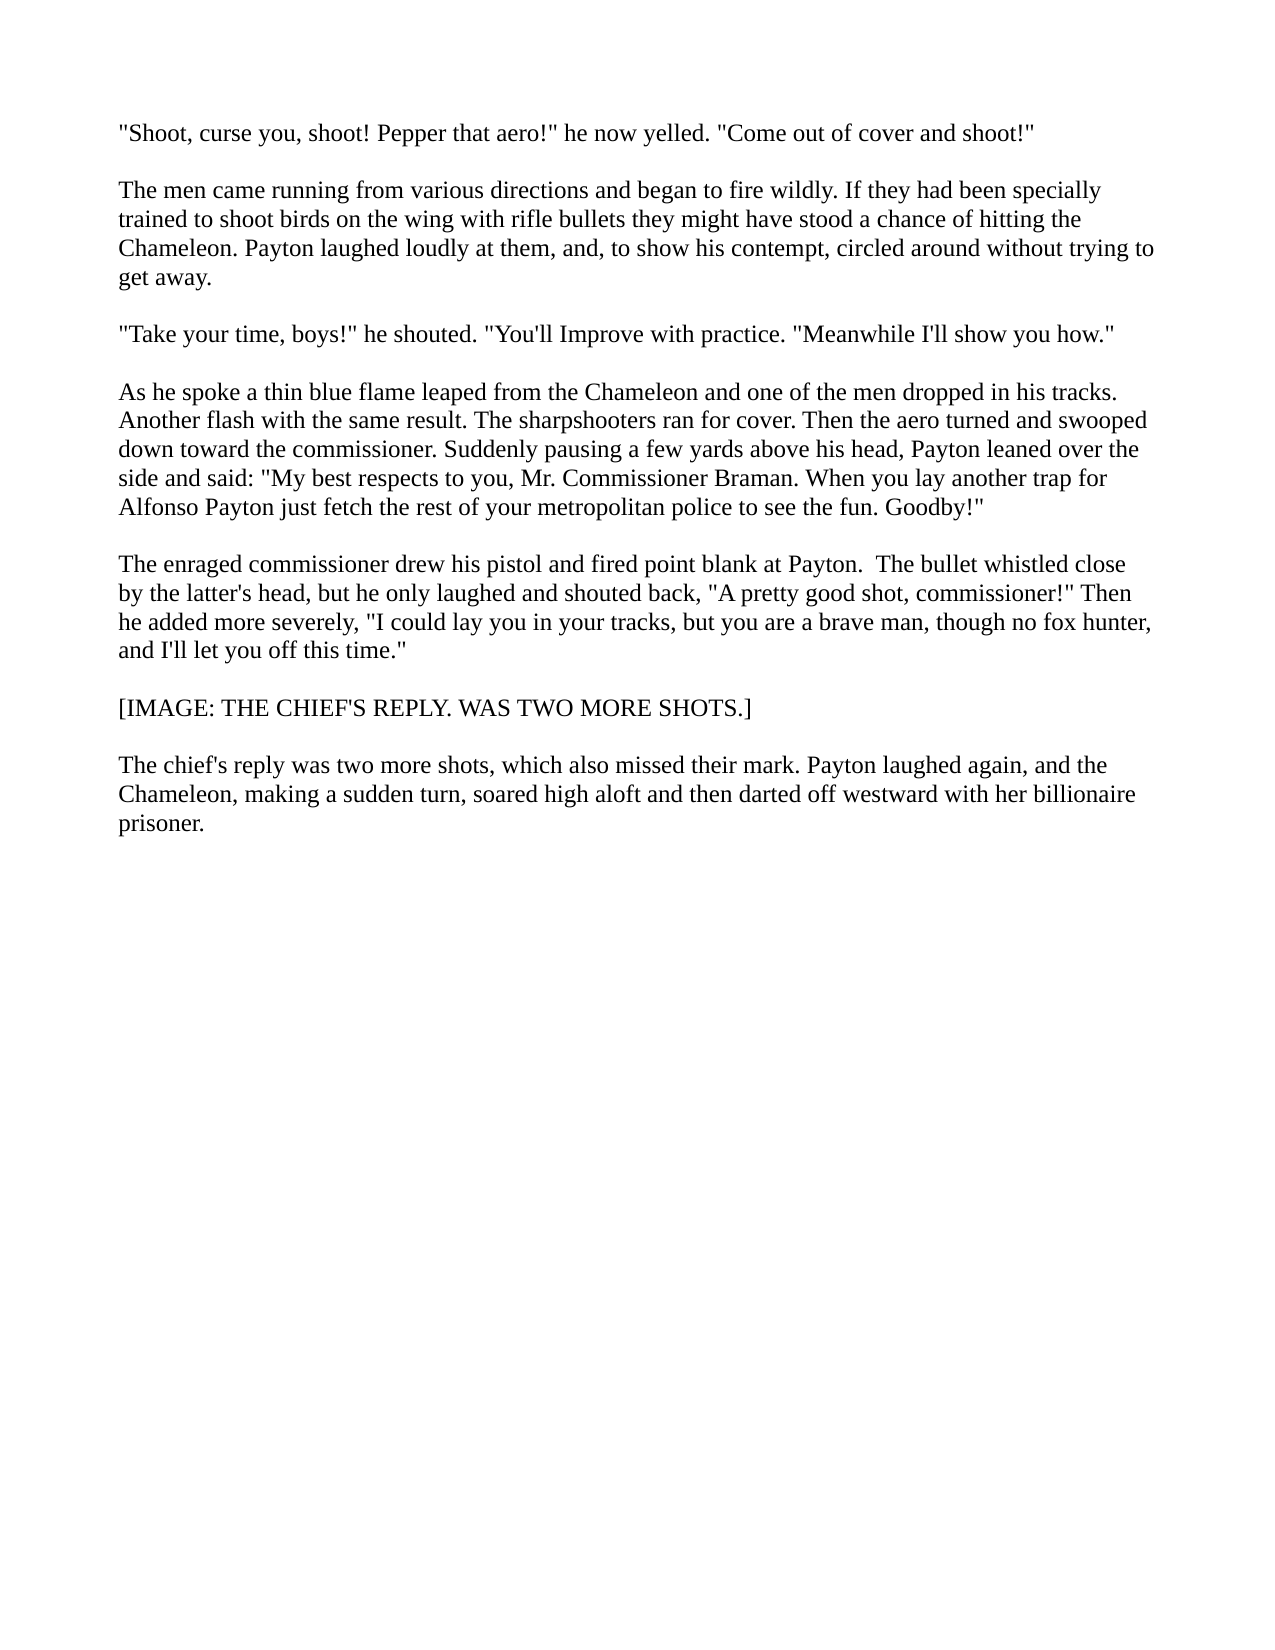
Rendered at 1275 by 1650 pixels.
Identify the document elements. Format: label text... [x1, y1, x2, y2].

text [IMAGE: THE CHIEF'S REPLY. WAS TWO MORE SHOTS.] [118, 693, 1157, 722]
text The enraged commissioner drew his pistol and fired point blank at Payton. The bullet whistled close by the latter's head, but he only laughed and shouted back, "A pretty good shot, commissioner!" Then he added more severely, "I could lay you in your tracks, but you are a brave man, though no fox hunter, and I'll let you off this time." [118, 521, 1157, 664]
text The chief's reply was two more shots, which also missed their mark. Payton laughed again, and the Chameleon, making a sudden turn, soared high aloft and then darted off westward with her billionaire prisoner. [118, 722, 1157, 866]
text The men came running from various directions and began to fire wildly. If they had been specially trained to shoot birds on the wing with rifle bullets they might have stood a chance of hitting the Chameleon. Payton laughed loudly at them, and, to show his contempt, circled around without trying to get away. [118, 147, 1157, 291]
text "Take your time, boys!" he shouted. "You'll Improve with practice. "Meanwhile I'll show you how." [118, 291, 1157, 348]
text As he spoke a thin blue flame leaped from the Chameleon and one of the men dropped in his tracks. Another flash with the same result. The sharpshooters ran for cover. Then the aero turned and swooped down toward the commissioner. Suddenly pausing a few yards above his head, Payton leaned over the side and said: "My best respects to you, Mr. Commissioner Braman. When you lay another trap for Alfonso Payton just fetch the rest of your metropolitan police to see the fun. Goodby!" [118, 348, 1157, 521]
text "Shoot, curse you, shoot! Pepper that aero!" he now yelled. "Come out of cover and shoot!" [118, 118, 1157, 147]
